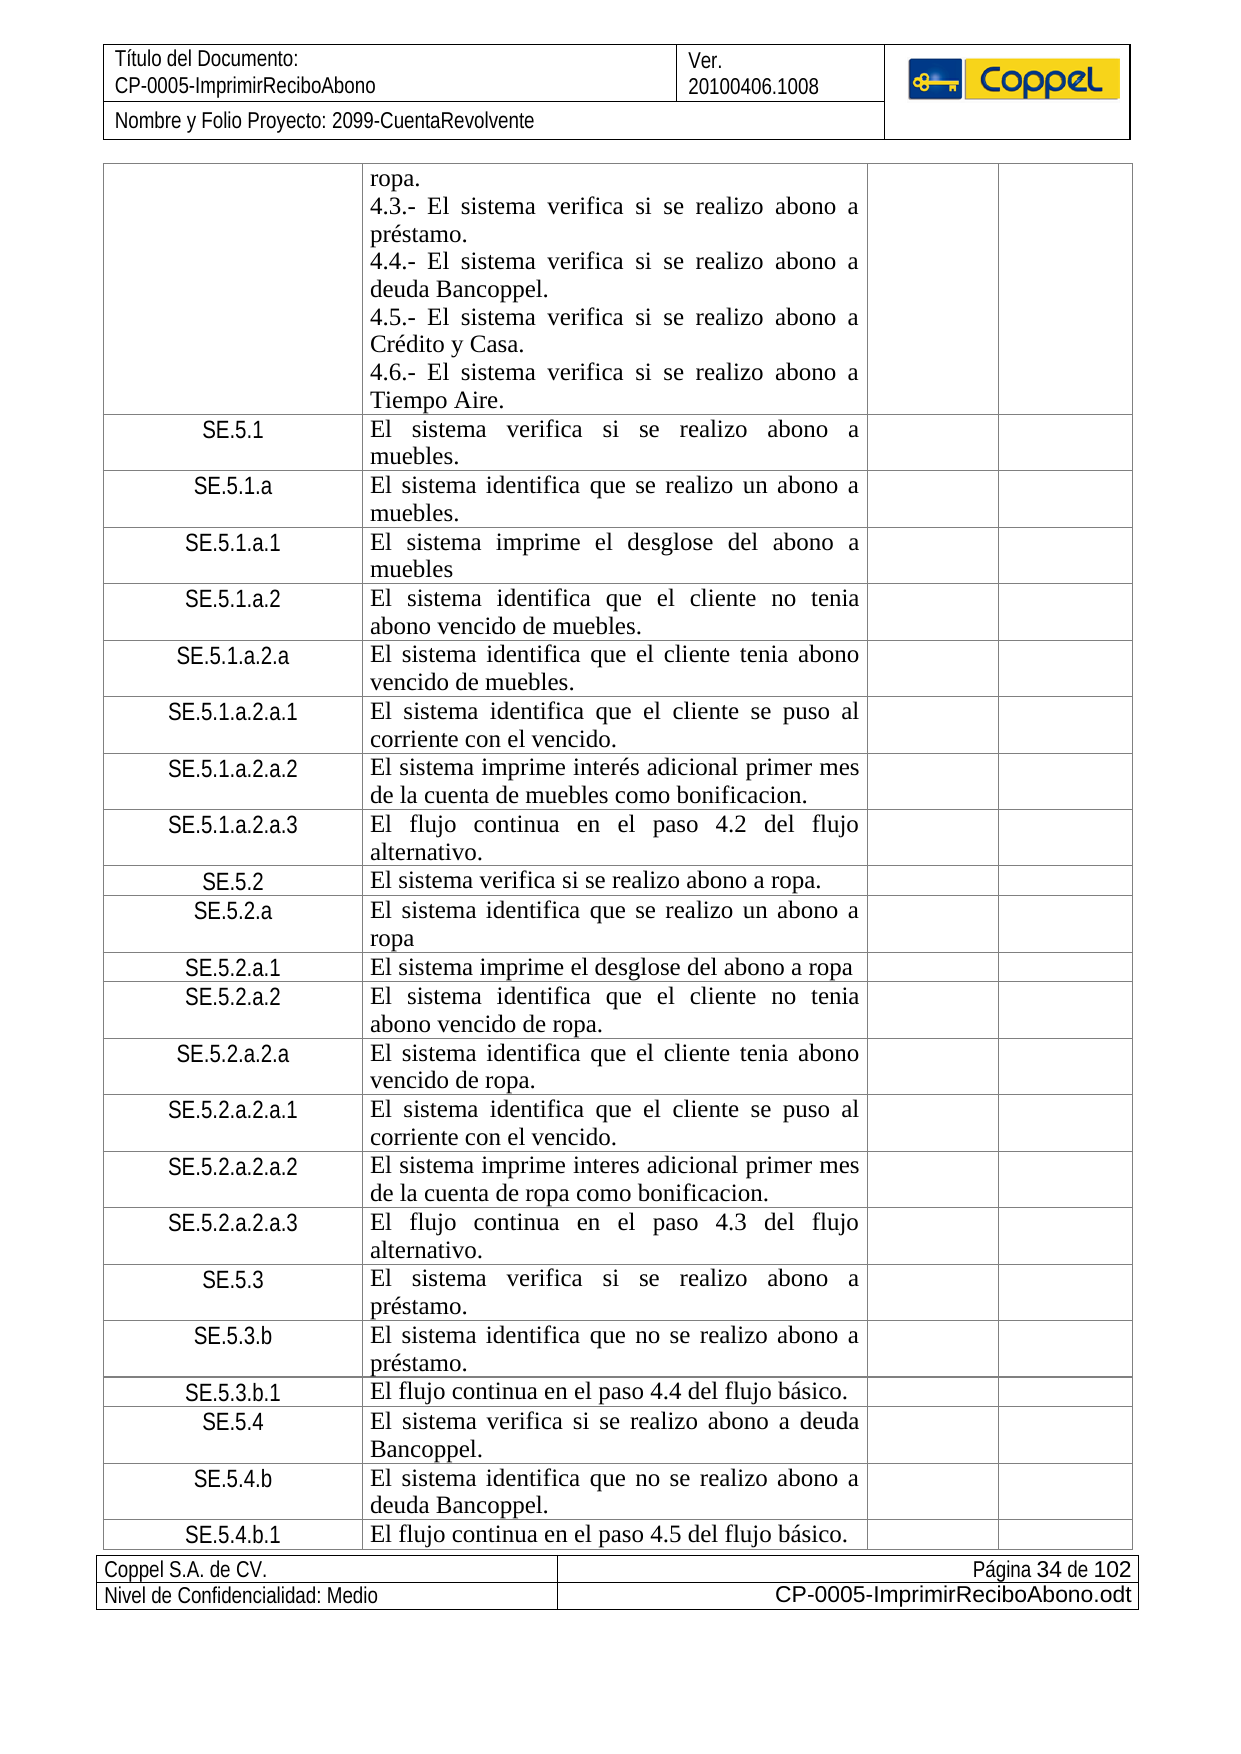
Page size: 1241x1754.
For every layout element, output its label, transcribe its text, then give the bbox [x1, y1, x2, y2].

table_cell [999, 866, 1132, 895]
table_cell El sistema verifica si se realizo abono a deuda Bancoppel. [363, 1407, 867, 1463]
table_cell [868, 1095, 998, 1151]
table_cell [868, 754, 998, 809]
table_cell El sistema imprime el desglose del abono a ropa [363, 953, 867, 981]
table_cell El sistema identifica que no se realizo abono a préstamo. [363, 1321, 867, 1376]
table_cell [999, 1265, 1132, 1320]
table_cell [999, 1095, 1132, 1151]
table_cell SE.5.1 [104, 415, 362, 470]
table_cell [999, 953, 1132, 981]
table_cell SE.5.1.a [104, 471, 362, 527]
table_cell [999, 164, 1132, 414]
table_cell [999, 982, 1132, 1038]
table_cell SE.5.4.b.1 [104, 1520, 362, 1549]
table_cell SE.5.2.a.1 [104, 953, 362, 981]
table_cell El sistema imprime interés adicional primer mes de la cuenta de muebles como bonificacion. [363, 754, 867, 809]
table_cell El sistema identifica que se realizo un abono a ropa [363, 896, 867, 952]
table_cell SE.5.3.b.1 [104, 1378, 362, 1406]
table_cell El sistema verifica si se realizo abono a préstamo. [363, 1265, 867, 1320]
table_cell El sistema identifica que el cliente se puso al corriente con el vencido. [363, 1095, 867, 1151]
table_cell SE.5.2.a.2.a [104, 1039, 362, 1094]
table_cell SE.5.4 [104, 1407, 362, 1463]
table_cell [999, 1152, 1132, 1207]
table_cell SE.5.4.b [104, 1464, 362, 1519]
table_cell [999, 528, 1132, 583]
table_cell [868, 1152, 998, 1207]
table_cell [999, 810, 1132, 865]
table_cell [999, 1464, 1132, 1519]
table_cell [999, 697, 1132, 752]
table_cell [999, 754, 1132, 809]
table_cell ropa. 4.3.- El sistema verifica si se realizo abono a préstamo. 4.4.- El sistema verifica si se realizo abono a deuda Bancoppel. 4.5.- El sistema verifica si se realizo abono a Crédito y Casa. 4.6.- El sistema verifica si se realizo abono a Tiempo Aire. [363, 164, 867, 414]
table_cell [868, 1321, 998, 1376]
table_cell [868, 471, 998, 527]
table_cell El sistema imprime el desglose del abono a muebles [363, 528, 867, 583]
table_cell [868, 866, 998, 895]
table_cell El sistema identifica que se realizo un abono a muebles. [363, 471, 867, 527]
table_cell El sistema identifica que el cliente tenia abono vencido de ropa. [363, 1039, 867, 1094]
table_cell [868, 1039, 998, 1094]
table_cell [999, 1039, 1132, 1094]
table_cell [868, 896, 998, 952]
table_cell SE.5.2.a [104, 896, 362, 952]
table_cell [999, 471, 1132, 527]
table_cell El sistema identifica que el cliente no tenia abono vencido de ropa. [363, 982, 867, 1038]
table_cell [999, 641, 1132, 696]
table_cell [868, 1208, 998, 1263]
table_cell El sistema verifica si se realizo abono a ropa. [363, 866, 867, 895]
table_cell El sistema verifica si se realizo abono a muebles. [363, 415, 867, 470]
table_cell SE.5.1.a.1 [104, 528, 362, 583]
table_cell [868, 1520, 998, 1549]
table_cell [999, 1407, 1132, 1463]
table_cell SE.5.2.a.2.a.3 [104, 1208, 362, 1263]
table_cell [868, 641, 998, 696]
table_cell SE.5.1.a.2 [104, 584, 362, 639]
table_cell [104, 164, 362, 414]
table_cell El sistema identifica que el cliente tenia abono vencido de muebles. [363, 641, 867, 696]
table_cell SE.5.2.a.2 [104, 982, 362, 1038]
table_cell El flujo continua en el paso 4.2 del flujo alternativo. [363, 810, 867, 865]
table_cell [999, 1520, 1132, 1549]
table_cell [868, 953, 998, 981]
table_cell [868, 528, 998, 583]
table_cell El sistema identifica que el cliente se puso al corriente con el vencido. [363, 697, 867, 752]
table_cell [868, 584, 998, 639]
table_cell SE.5.1.a.2.a [104, 641, 362, 696]
table_cell [868, 1378, 998, 1406]
table_cell SE.5.2 [104, 866, 362, 895]
table_cell [999, 1378, 1132, 1406]
table_cell El flujo continua en el paso 4.3 del flujo alternativo. [363, 1208, 867, 1263]
table_cell [868, 1265, 998, 1320]
table_cell SE.5.3 [104, 1265, 362, 1320]
table_cell SE.5.1.a.2.a.2 [104, 754, 362, 809]
table_cell [999, 1321, 1132, 1376]
table_cell El sistema imprime interes adicional primer mes de la cuenta de ropa como bonificacion. [363, 1152, 867, 1207]
table_cell SE.5.2.a.2.a.1 [104, 1095, 362, 1151]
table_cell El flujo continua en el paso 4.5 del flujo básico. [363, 1520, 867, 1549]
table_cell [868, 1407, 998, 1463]
table_cell SE.5.2.a.2.a.2 [104, 1152, 362, 1207]
table_cell El sistema identifica que el cliente no tenia abono vencido de muebles. [363, 584, 867, 639]
table_cell [999, 415, 1132, 470]
table_cell [999, 584, 1132, 639]
table_cell [868, 982, 998, 1038]
table_cell El sistema identifica que no se realizo abono a deuda Bancoppel. [363, 1464, 867, 1519]
table_cell El flujo continua en el paso 4.4 del flujo básico. [363, 1378, 867, 1406]
table_cell [868, 810, 998, 865]
table_cell [999, 896, 1132, 952]
table_cell [868, 415, 998, 470]
table_cell SE.5.1.a.2.a.3 [104, 810, 362, 865]
table_cell SE.5.3.b [104, 1321, 362, 1376]
table_cell [868, 1464, 998, 1519]
table_cell [868, 697, 998, 752]
table_cell SE.5.1.a.2.a.1 [104, 697, 362, 752]
table_cell [868, 164, 998, 414]
table_cell [999, 1208, 1132, 1263]
